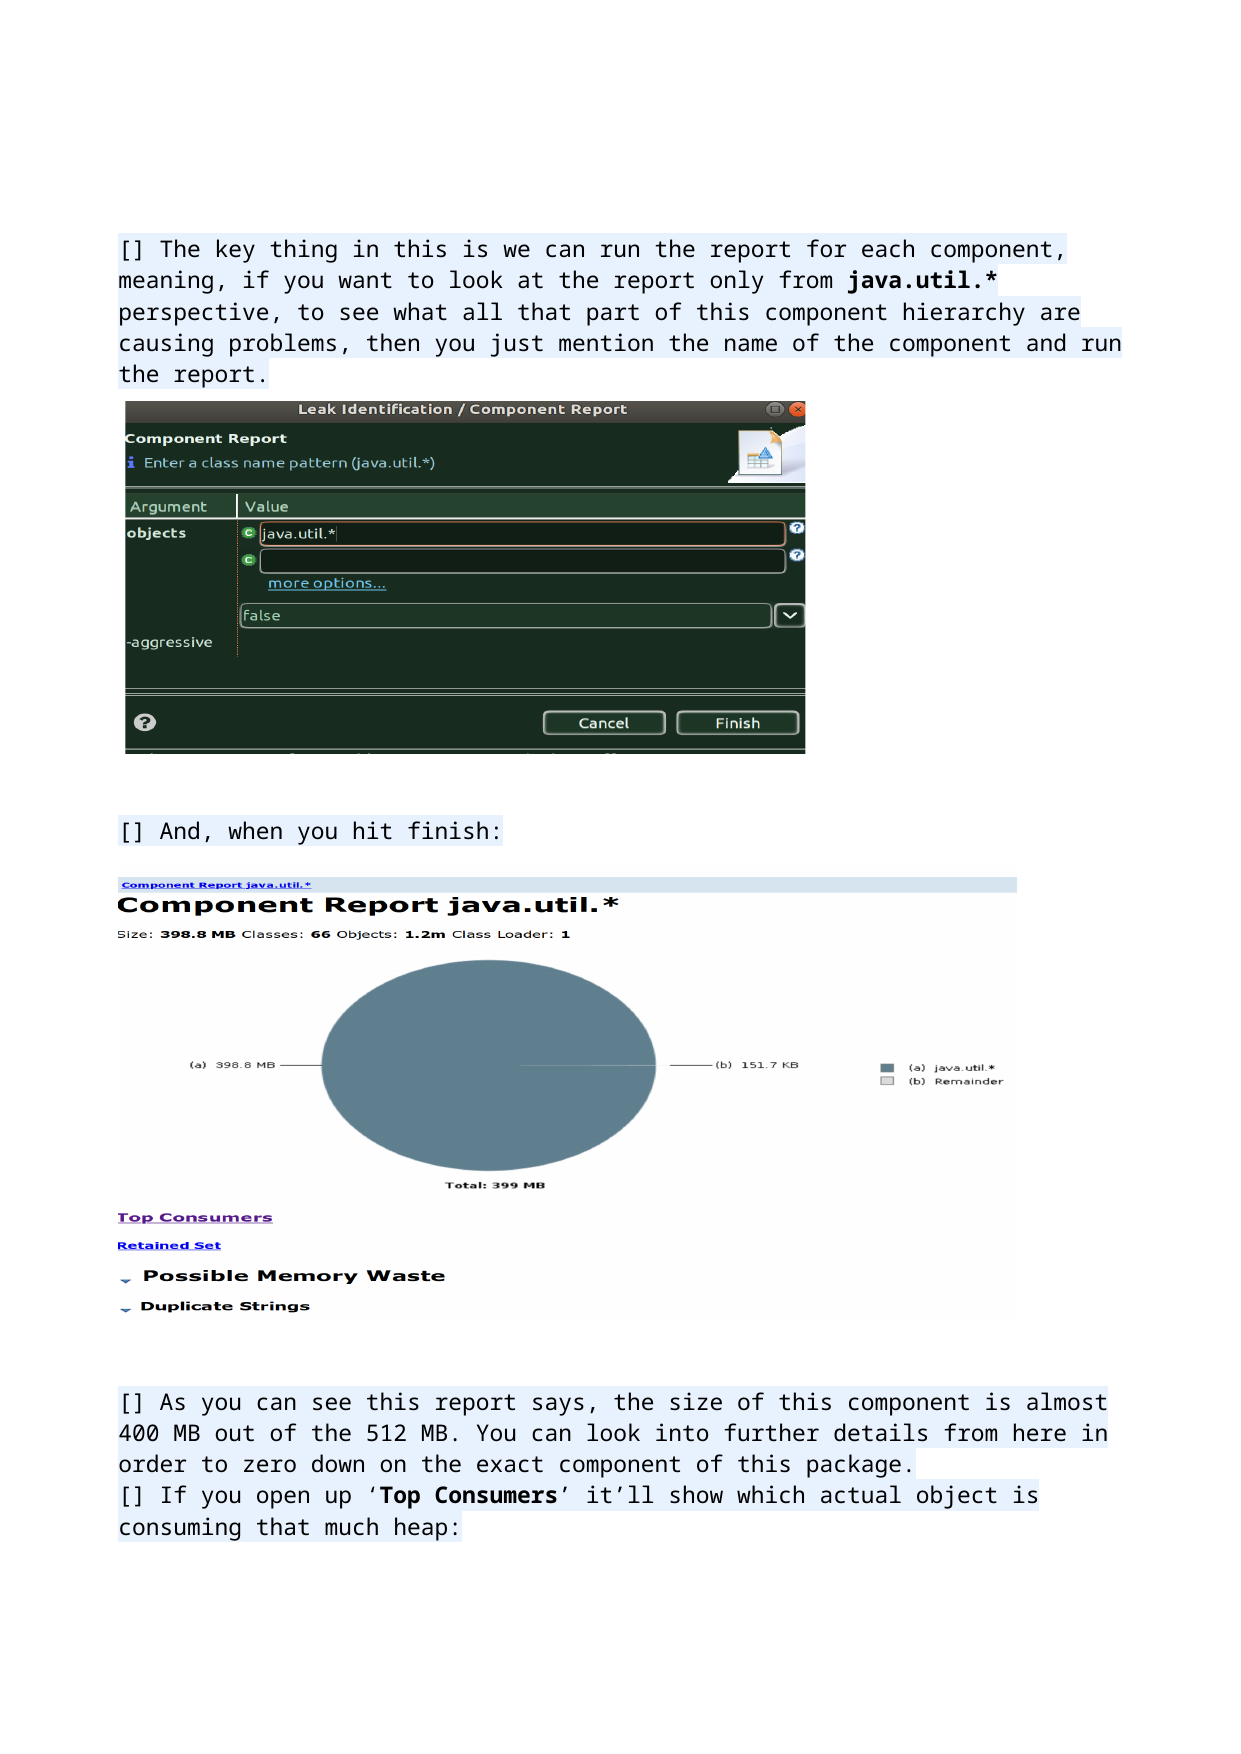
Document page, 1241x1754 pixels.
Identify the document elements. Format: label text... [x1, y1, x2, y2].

picture [118, 865, 1018, 1319]
text [] And, when you hit finish: [118, 815, 1122, 846]
text [] If you open up ‘Top Consumers’ it’ll show which actual object is consuming that much heap: [118, 1479, 1122, 1542]
text [] As you can see this report says, the size of this component is almost 400 MB out of the 512 MB. You can look into further details from here in order to zero down on the exact component of this package. [118, 1386, 1122, 1479]
picture [125, 401, 806, 754]
text [] The key thing in this is we can run the report for each component, meaning, if you want to look at the report only from java.util.* perspective, to see what all that part of this component hierarchy are causing problems, then you just mention the name of the component and run the report. [118, 233, 1122, 389]
